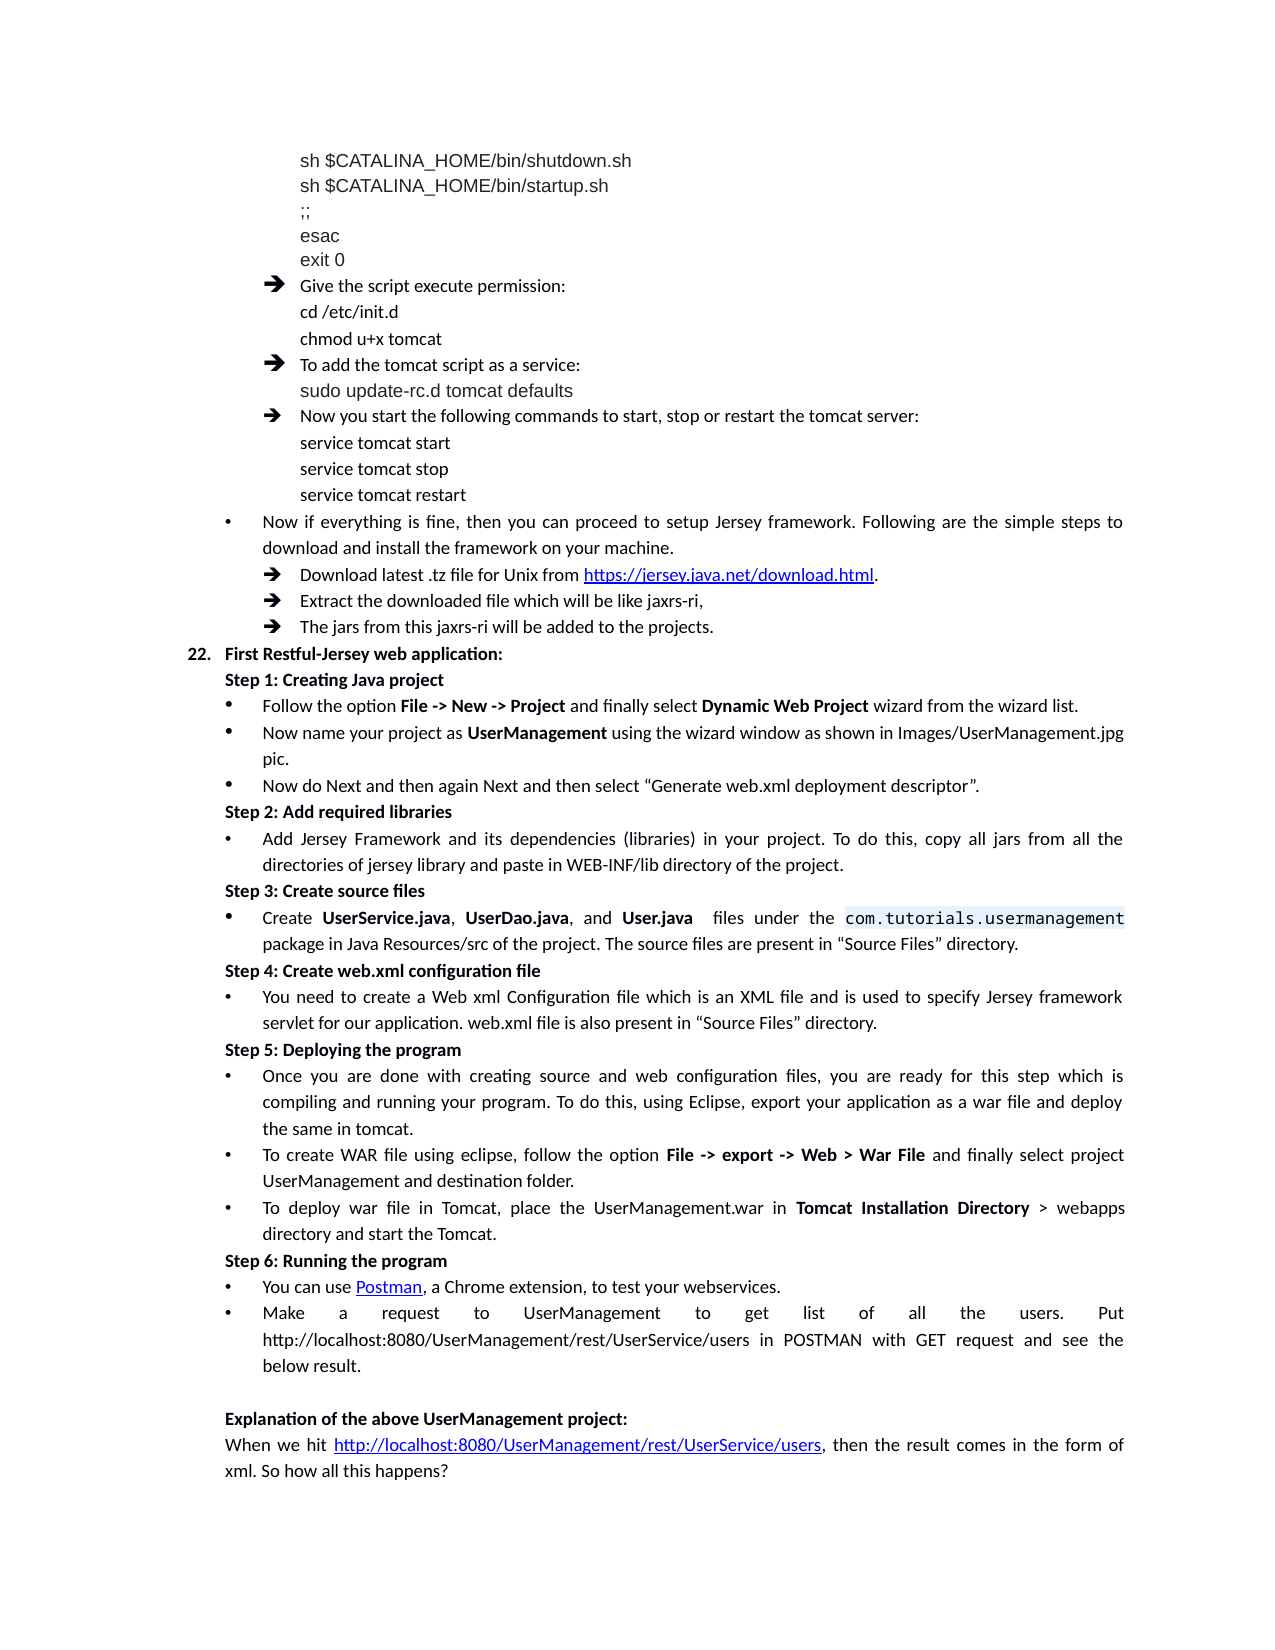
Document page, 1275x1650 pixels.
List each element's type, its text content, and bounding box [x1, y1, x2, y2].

list sudo update-rc.d tomcat defaults [262, 380, 1125, 401]
list Step 6: Running the program [187, 1249, 1125, 1272]
list You can use Postman, a Chrome extension, to test your webservices. [225, 1275, 1125, 1298]
list sh $CATALINA_HOME/bin/startup.sh [262, 175, 1125, 196]
list When we hit http://localhost:8080/UserManagement/rest/UserService/users, then the result comes in the form of xml. So how all this happens? [187, 1433, 1125, 1482]
list Step 1: Creating Java project [187, 668, 1125, 691]
list Now name your project as UserManagement using the wizard window as shown in Images/UserManagement.jpg pic. [225, 721, 1125, 771]
list The jars from this jaxrs-ri will be added to the projects. [262, 615, 1125, 638]
list To add the tomcat script as a service: [262, 353, 1125, 376]
list Step 5: Deploying the program [187, 1038, 1125, 1061]
list Now if everything is fine, then you can proceed to setup Jersey framework. Following are the simple steps to download and install the framework on your machine. [225, 510, 1125, 559]
list Explanation of the above UserManagement project: [187, 1407, 1125, 1430]
list Download latest .tz file for Unix from https://jersey.java.net/download.html. [262, 563, 1125, 586]
list esac [262, 224, 1125, 246]
list You need to create a Web xml Configuration file which is an XML file and is used to specify Jersey framework servlet for our application. web.xml file is also present in “Source Files” directory. [225, 985, 1125, 1034]
list Now do Next and then again Next and then select “Generate web.xml deployment descriptor”. [225, 774, 1125, 797]
list sh $CATALINA_HOME/bin/shutdown.sh [262, 150, 1125, 172]
list To create WAR file using eclipse, follow the option File -> export -> Web > War File and finally select project UserManagement and destination folder. [225, 1143, 1125, 1193]
list Give the script execute permission: [262, 274, 1125, 297]
list Follow the option File -> New -> Project and finally select Dynamic Web Project wizard from the wizard list. [225, 694, 1125, 718]
list exit 0 [262, 249, 1125, 271]
list service tomcat restart [262, 484, 1125, 507]
list Once you are done with creating source and web configuration files, you are ready for this step which is compiling and running your program. To do this, using Eclipse, export your application as a war file and deploy the same in tomcat. [225, 1064, 1125, 1140]
list service tomcat start [262, 431, 1125, 454]
list Step 4: Create web.xml configuration file [187, 959, 1125, 982]
list Now you start the following commands to start, stop or restart the tomcat server: [262, 404, 1125, 427]
list First Restful-Jersey web application: [187, 642, 1125, 665]
list Step 3: Create source files [187, 879, 1125, 902]
list chmod u+x tomcat [262, 327, 1125, 350]
list Add Jersey Framework and its dependencies (libraries) in your project. To do this, copy all jars from all the directories of jersey library and paste in WEB-INF/lib directory of the project. [225, 827, 1125, 876]
list Make a request to UserManagement to get list of all the users. Put http://localhost:8080/UserManagement/rest/UserService/users in POSTMAN with GET request and see the below result. [225, 1301, 1125, 1377]
list Create UserService.java, UserDao.java, and User.java files under the com.tutorials.usermanagement package in Java Resources/src of the project. The source files are present in “Source Files” directory. [225, 906, 1125, 955]
list service tomcat stop [262, 457, 1125, 480]
list ;; [262, 199, 1125, 221]
list cd /etc/init.d [262, 301, 1125, 323]
list To deploy war file in Tomcat, place the UserManagement.war in Tomcat Installation Directory > webapps directory and start the Tomcat. [225, 1196, 1125, 1245]
list Step 2: Add required libraries [187, 801, 1125, 823]
list Extract the downloaded file which will be like jaxrs-ri, [262, 589, 1125, 612]
